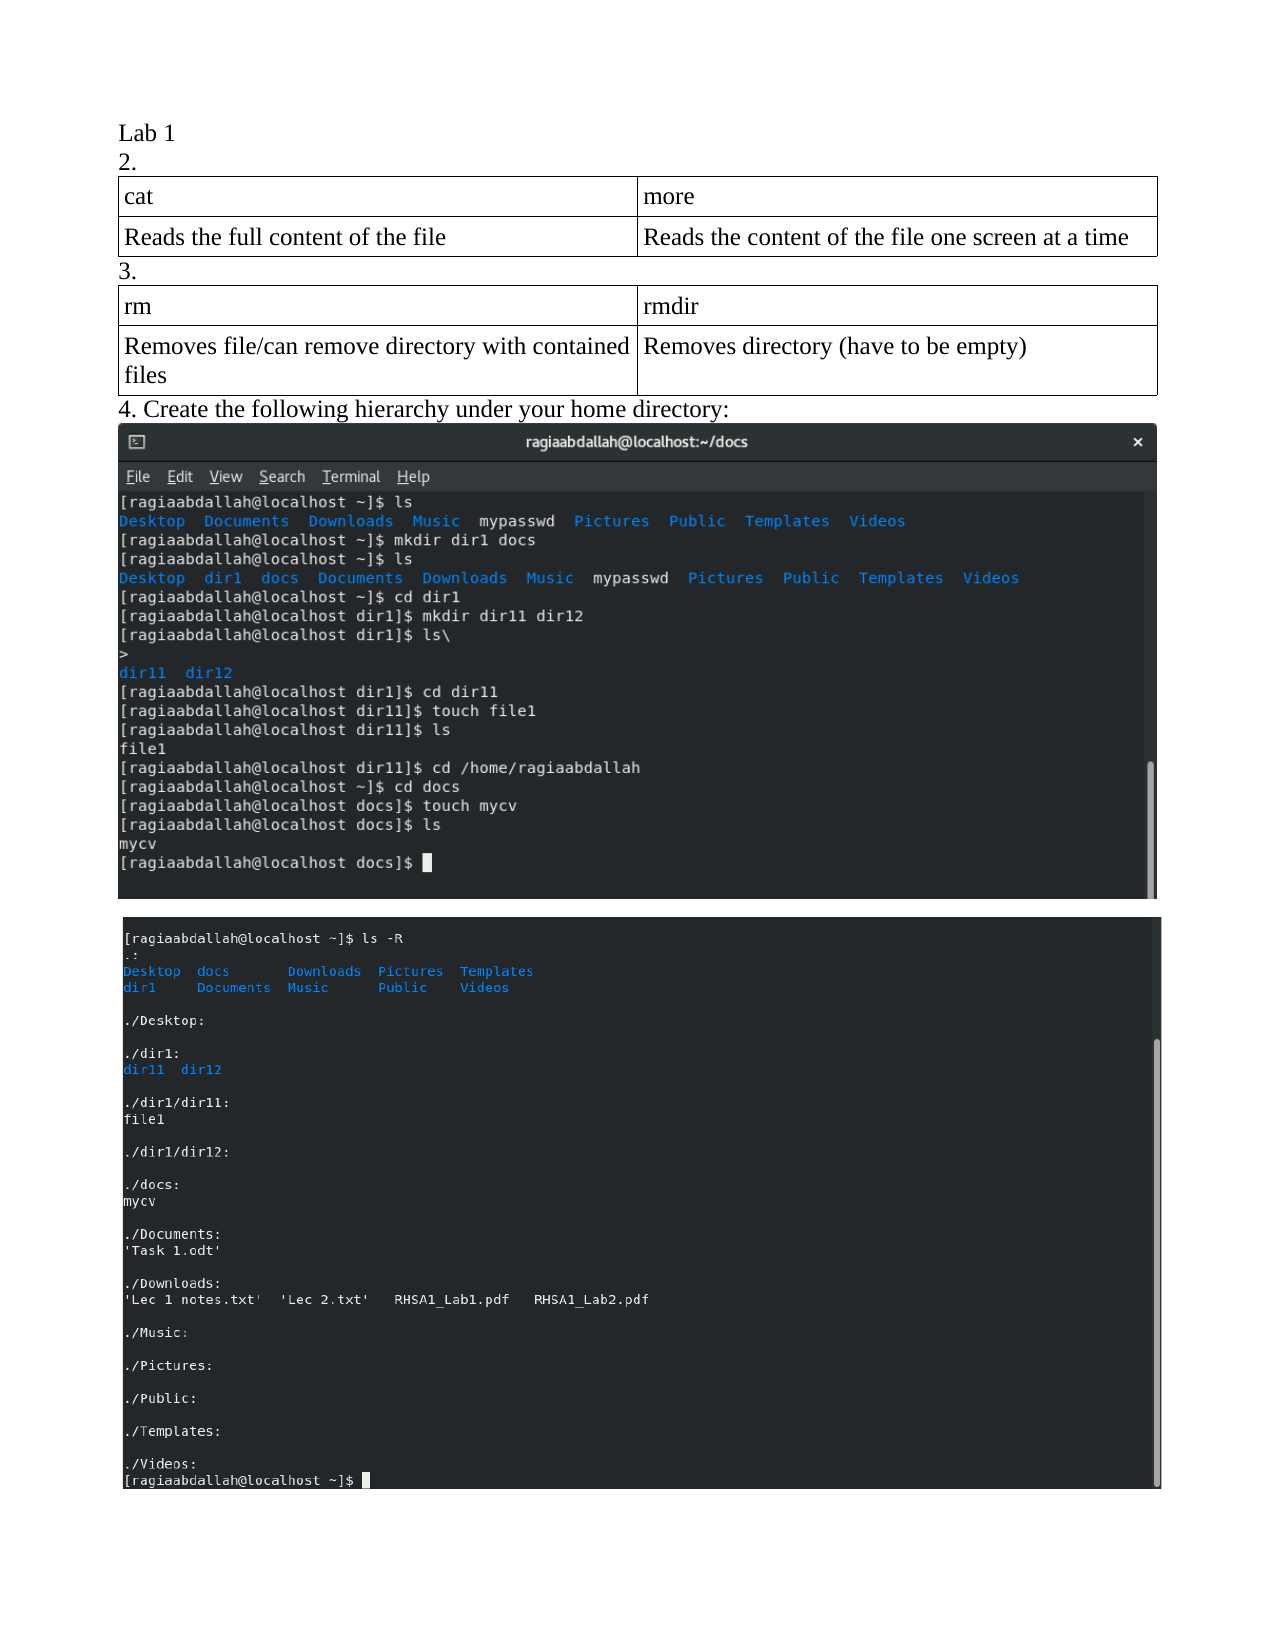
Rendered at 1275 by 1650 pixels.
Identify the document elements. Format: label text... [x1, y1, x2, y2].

text 3. [118, 257, 1157, 285]
table_header more [638, 177, 1157, 216]
table_cell Removes file/can remove directory with contained files [119, 326, 637, 394]
picture [118, 423, 1157, 899]
table_header rmdir [638, 286, 1157, 325]
table_header rm [119, 286, 637, 325]
text 4. Create the following hierarchy under your home directory: [118, 396, 1157, 423]
table_cell Reads the full content of the file [119, 217, 637, 256]
table_header cat [119, 177, 637, 216]
text 2. [118, 147, 1157, 176]
picture [122, 917, 1162, 1489]
text Lab 1 [118, 118, 1157, 147]
table_cell Removes directory (have to be empty) [638, 326, 1157, 394]
table_cell Reads the content of the file one screen at a time [638, 217, 1157, 256]
